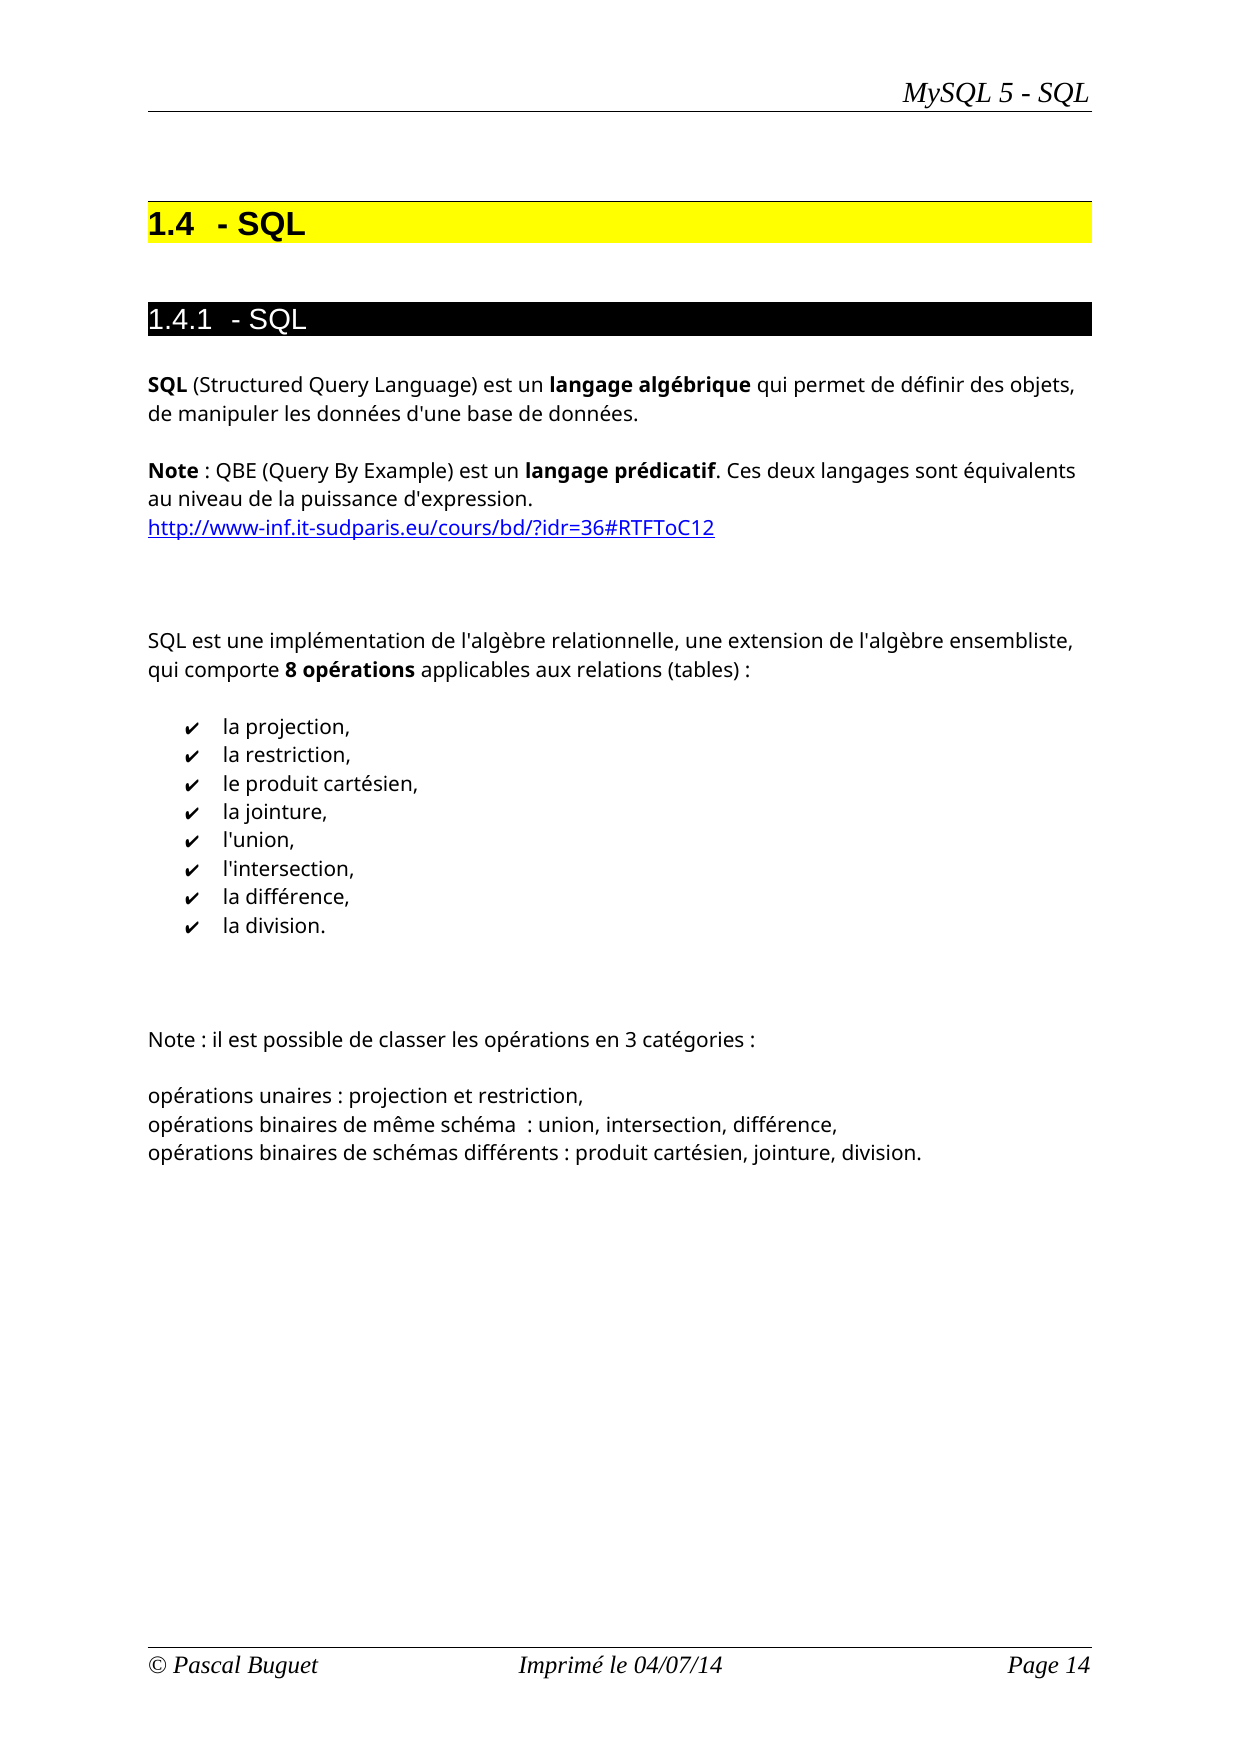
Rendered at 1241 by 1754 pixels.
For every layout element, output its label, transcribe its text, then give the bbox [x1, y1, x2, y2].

text opérations binaires de même schéma : union, intersection, différence, [148, 1110, 1092, 1138]
list le produit cartésien, [185, 769, 1092, 797]
list l'intersection, [185, 854, 1092, 882]
list la jointure, [185, 797, 1092, 826]
list la division. [185, 911, 1092, 939]
text Note : QBE (Query By Example) est un langage prédicatif. Ces deux langages sont équivalents au niveau de la puissance d'expression. [148, 456, 1092, 513]
text Note : il est possible de classer les opérations en 3 catégories : [148, 1025, 1092, 1053]
list la restriction, [185, 740, 1092, 769]
text SQL est une implémentation de l'algèbre relationnelle, une extension de l'algèbre ensembliste, qui comporte 8 opérations applicables aux relations (tables) : [148, 627, 1092, 683]
list l'union, [185, 826, 1092, 854]
subtitle - SQL [148, 302, 1092, 336]
text opérations unaires : projection et restriction, [148, 1082, 1092, 1110]
list la différence, [185, 882, 1092, 911]
text SQL (Structured Query Language) est un langage algébrique qui permet de définir des objets, de manipuler les données d'une base de données. [148, 371, 1092, 427]
subtitle - SQL [148, 202, 1092, 243]
text http://www-inf.it-sudparis.eu/cours/bd/?idr=36#RTFToC12 [148, 513, 1092, 541]
list la projection, [185, 712, 1092, 740]
text opérations binaires de schémas différents : produit cartésien, jointure, division. [148, 1138, 1092, 1167]
